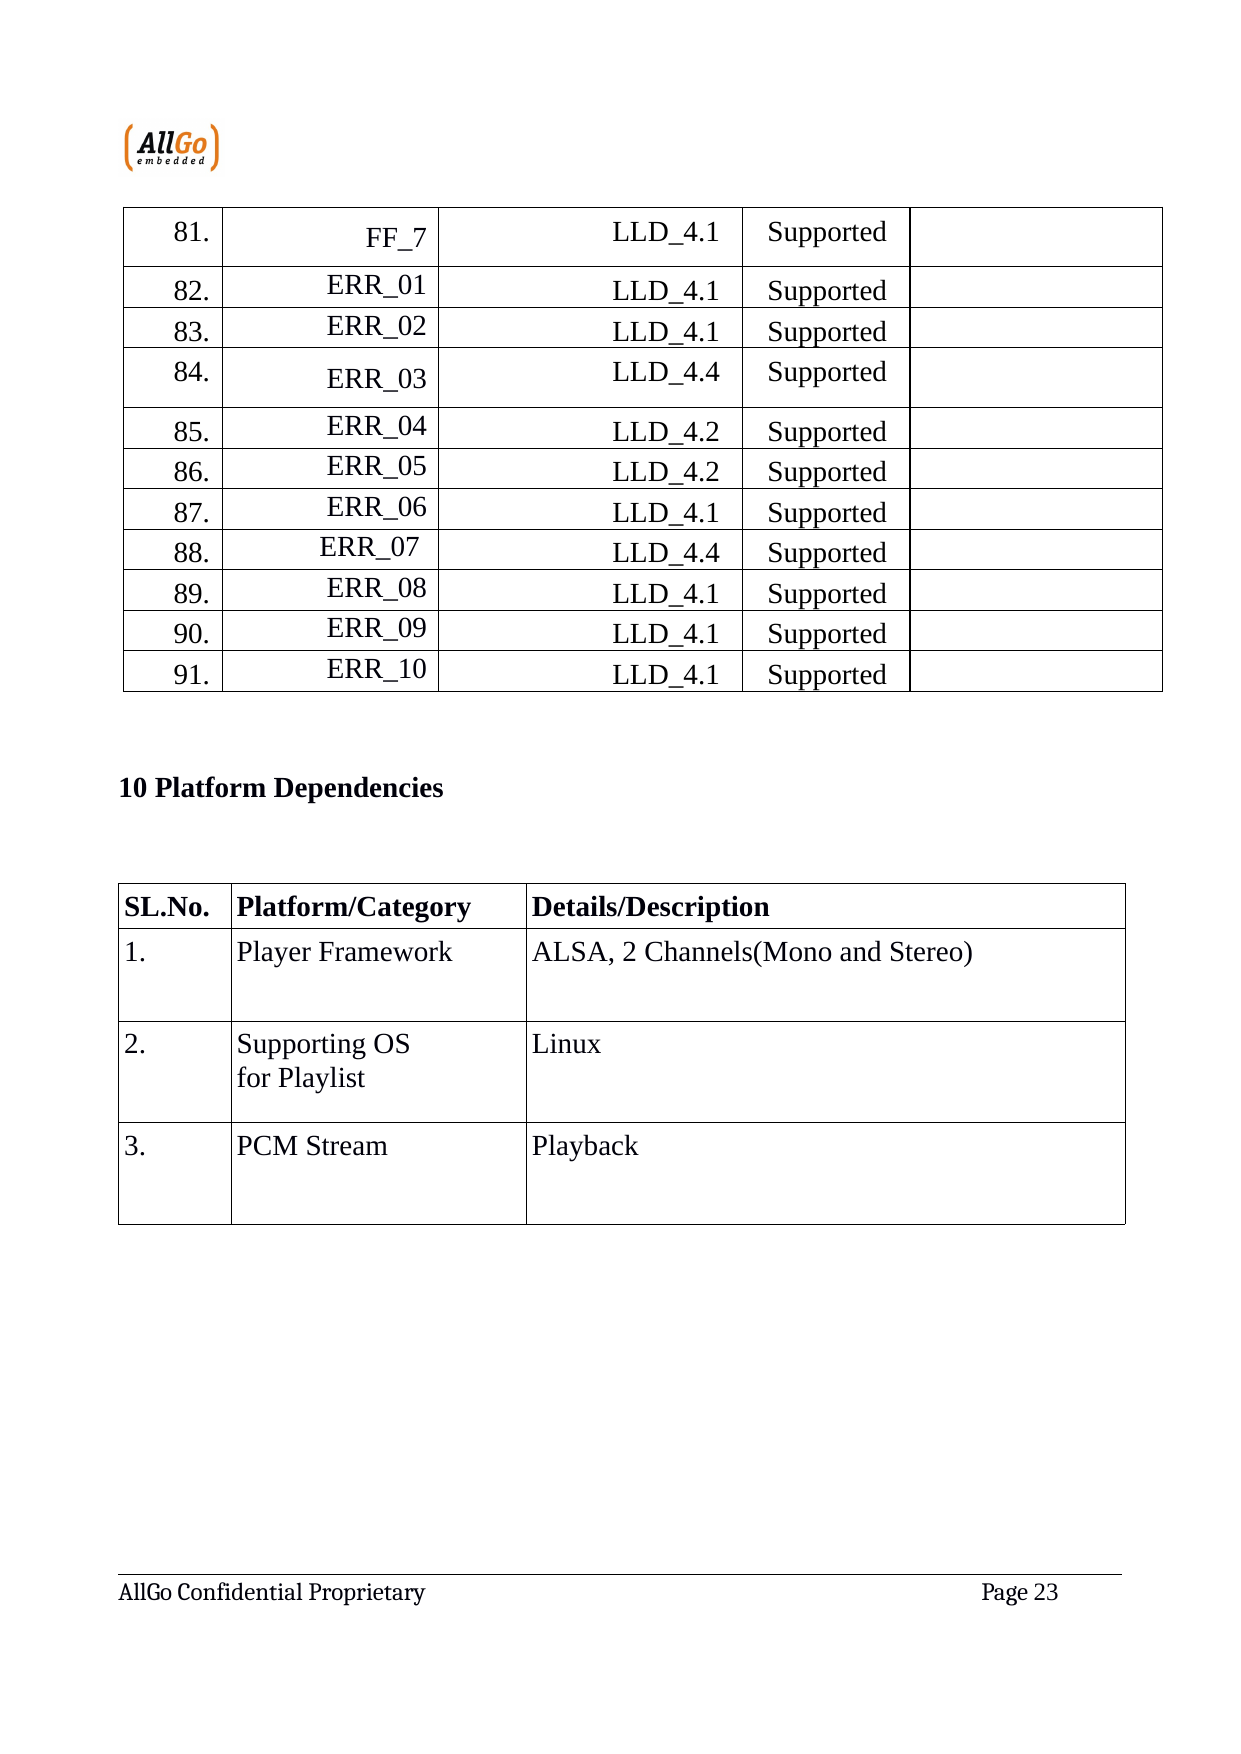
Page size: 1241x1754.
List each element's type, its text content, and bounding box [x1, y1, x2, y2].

table_cell [124, 267, 222, 307]
table_cell 3. [119, 1123, 231, 1224]
table_cell ERR_07 [223, 530, 438, 569]
table_cell LLD_4.4 [439, 530, 742, 569]
table_cell FF_7 [223, 208, 438, 266]
table_cell Linux [527, 1022, 1125, 1122]
table_cell LLD_4.1 [439, 308, 742, 347]
table_cell [911, 489, 1162, 528]
table_cell Supported [743, 348, 909, 407]
table_cell ERR_09 [223, 611, 438, 650]
table_cell Supported [743, 267, 909, 307]
table_cell LLD_4.2 [439, 449, 742, 488]
subtitle 10 Platform Dependencies [118, 771, 1122, 804]
table_cell [124, 449, 222, 488]
table_cell [124, 611, 222, 650]
table_cell [124, 570, 222, 609]
table_cell 1. [119, 929, 231, 1021]
table_cell Supported [743, 611, 909, 650]
table_cell [911, 408, 1162, 447]
table_cell [911, 308, 1162, 347]
table_cell ERR_03 [223, 348, 438, 407]
table_cell [124, 651, 222, 691]
table_cell Supported [743, 408, 909, 447]
table_cell Supporting OS for Playlist [232, 1022, 526, 1122]
table_cell Supported [743, 449, 909, 488]
table_cell LLD_4.1 [439, 570, 742, 609]
table_cell PCM Stream [232, 1123, 526, 1224]
table_cell Player Framework [232, 929, 526, 1021]
table_cell ERR_10 [223, 651, 438, 691]
table_cell [124, 408, 222, 447]
table_cell 2. [119, 1022, 231, 1122]
table_cell ERR_05 [223, 449, 438, 488]
table_cell ERR_08 [223, 570, 438, 609]
table_cell [911, 530, 1162, 569]
table_cell [911, 267, 1162, 307]
table_cell LLD_4.1 [439, 651, 742, 691]
table_cell Supported [743, 208, 909, 266]
table_header SL.No. [119, 884, 231, 928]
table_cell Supported [743, 570, 909, 609]
table_cell ERR_01 [223, 267, 438, 307]
table_cell LLD_4.4 [439, 348, 742, 407]
table_cell Supported [743, 530, 909, 569]
table_cell ERR_04 [223, 408, 438, 447]
table_header Platform/Category [232, 884, 526, 928]
table_cell Supported [743, 308, 909, 347]
table_cell Playback [527, 1123, 1125, 1224]
table_cell [124, 208, 222, 266]
table_cell [124, 308, 222, 347]
table_cell [911, 651, 1162, 691]
table_cell [911, 449, 1162, 488]
table_cell Supported [743, 651, 909, 691]
table_cell LLD_4.1 [439, 611, 742, 650]
table_cell ALSA, 2 Channels(Mono and Stereo) [527, 929, 1125, 1021]
table_cell LLD_4.1 [439, 267, 742, 307]
table_cell Supported [743, 489, 909, 528]
table_cell [911, 348, 1162, 407]
table_cell [124, 348, 222, 407]
table_cell LLD_4.1 [439, 489, 742, 528]
table_header Details/Description [527, 884, 1125, 928]
table_cell ERR_06 [223, 489, 438, 528]
table_cell [911, 208, 1162, 266]
table_cell [911, 570, 1162, 609]
picture [118, 118, 225, 177]
table_cell LLD_4.1 [439, 208, 742, 266]
table_cell [124, 489, 222, 528]
table_cell [911, 611, 1162, 650]
table_cell ERR_02 [223, 308, 438, 347]
table_cell [124, 530, 222, 569]
table_cell LLD_4.2 [439, 408, 742, 447]
